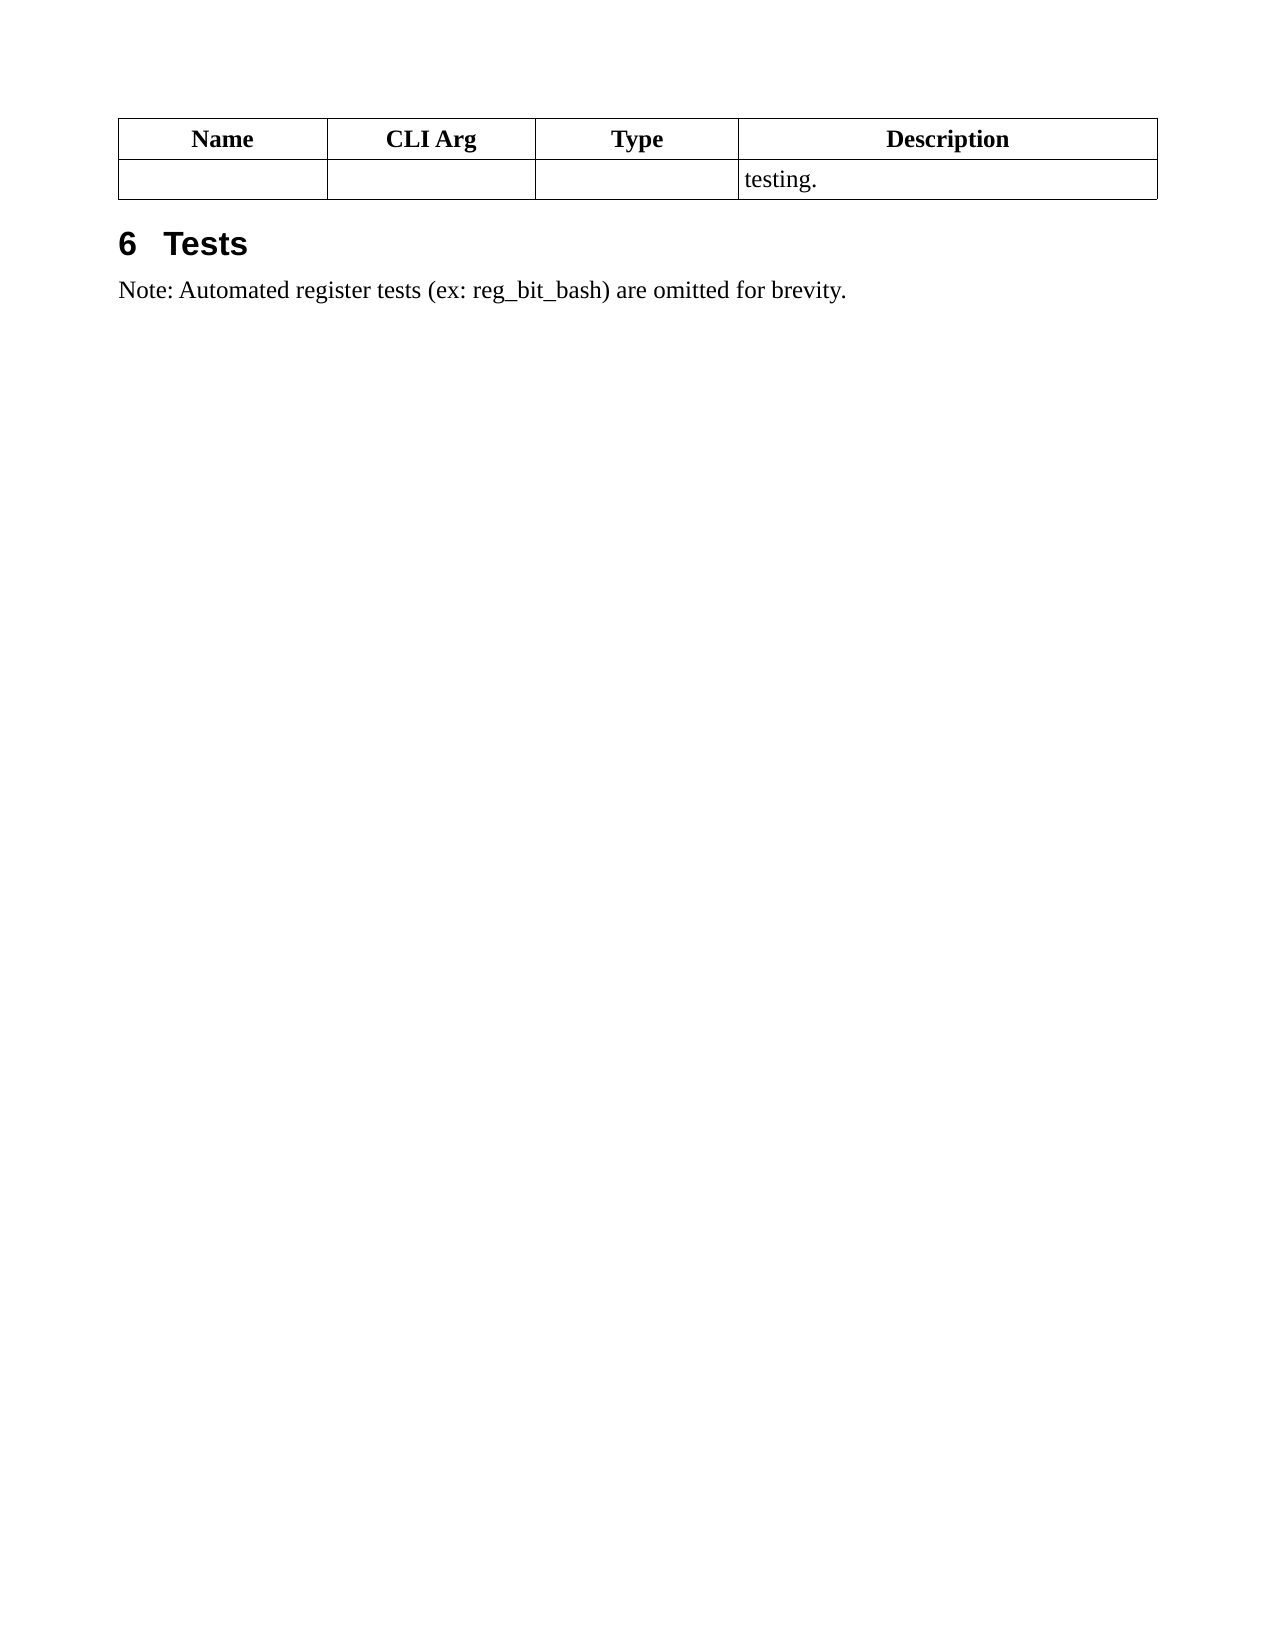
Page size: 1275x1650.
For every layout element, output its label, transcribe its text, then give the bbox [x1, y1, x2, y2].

table_cell [536, 160, 738, 199]
table_cell [119, 160, 327, 199]
table_header CLI Arg [328, 119, 535, 158]
subtitle Tests [118, 224, 1157, 262]
table_cell testing. [739, 160, 1157, 199]
text Note: Automated register tests (ex: reg_bit_bash) are omitted for brevity. [118, 275, 1157, 304]
table_cell [328, 160, 535, 199]
table_header Type [536, 119, 738, 158]
table_header Name [119, 119, 327, 158]
table_header Description [739, 119, 1157, 158]
